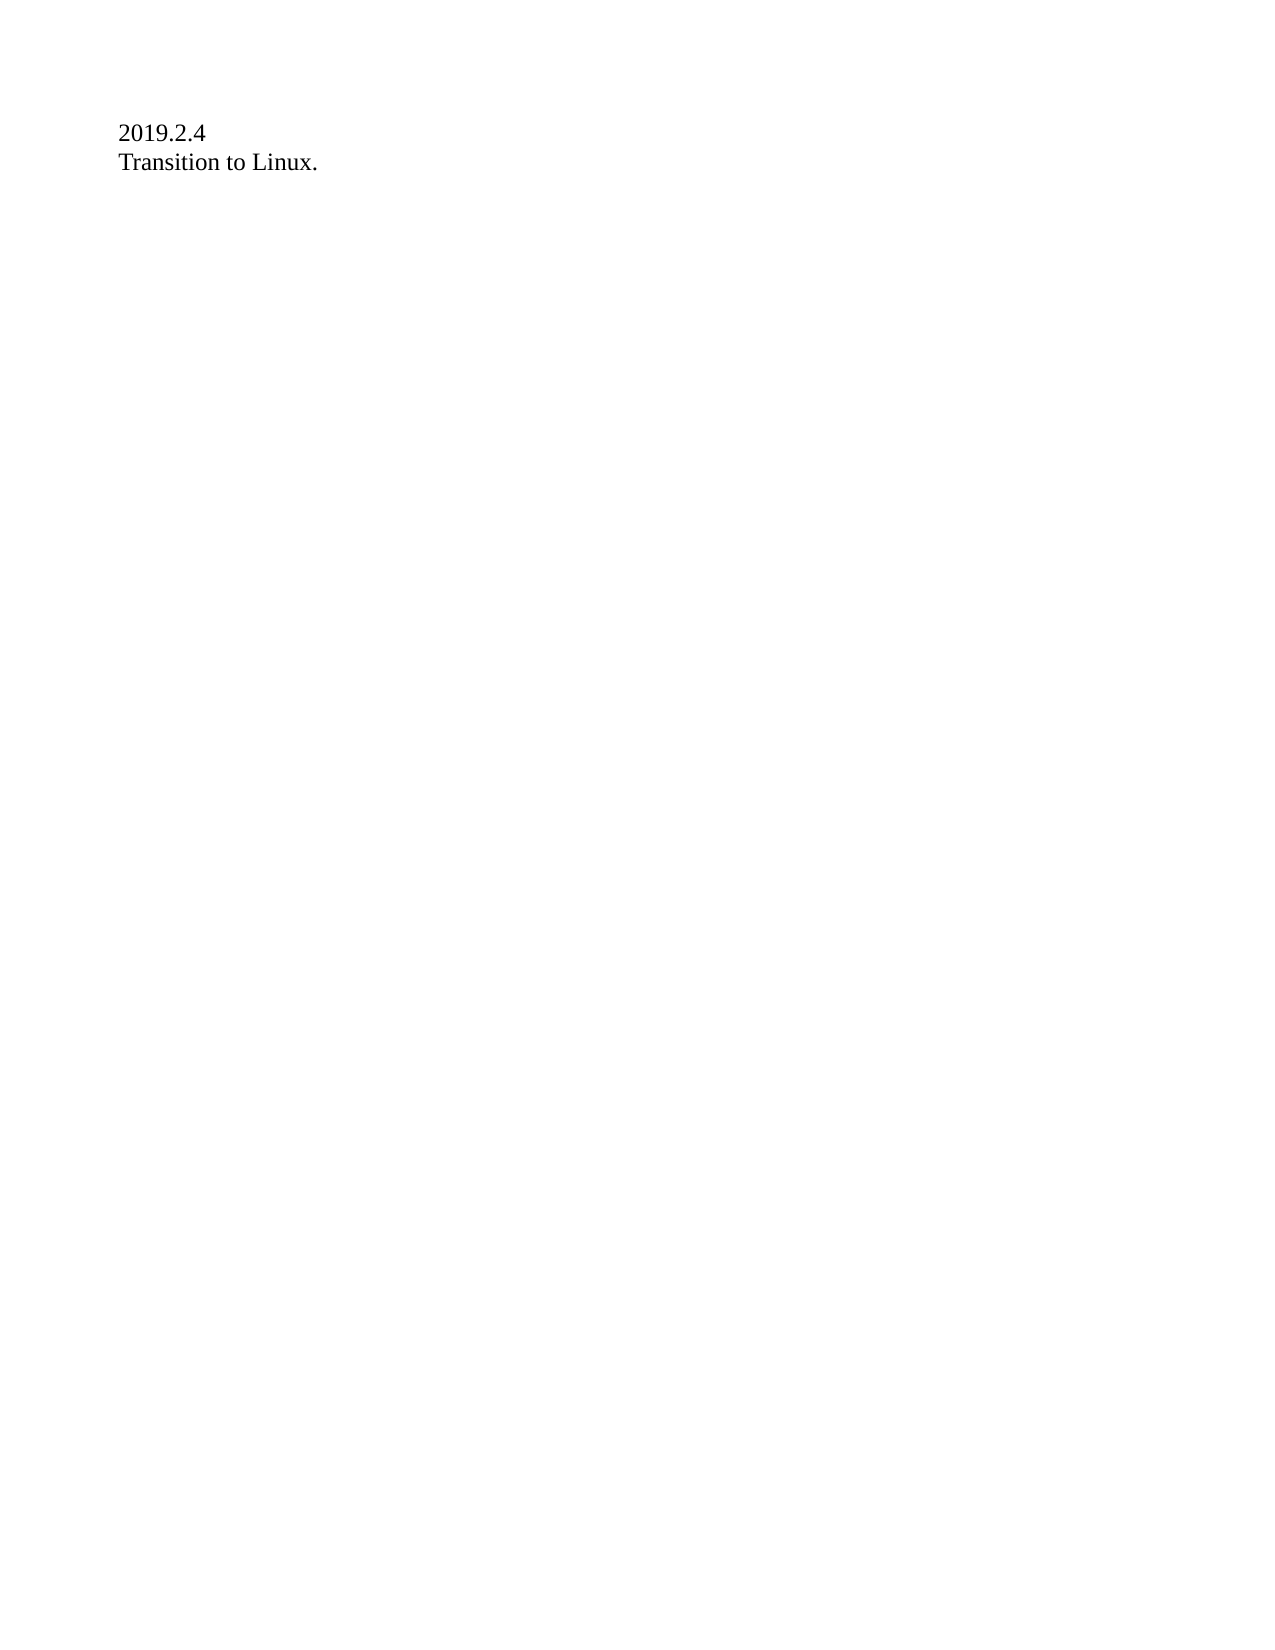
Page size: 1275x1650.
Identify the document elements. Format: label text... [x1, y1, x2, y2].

text 2019.2.4 [118, 118, 1157, 147]
text Transition to Linux. [118, 147, 1157, 176]
